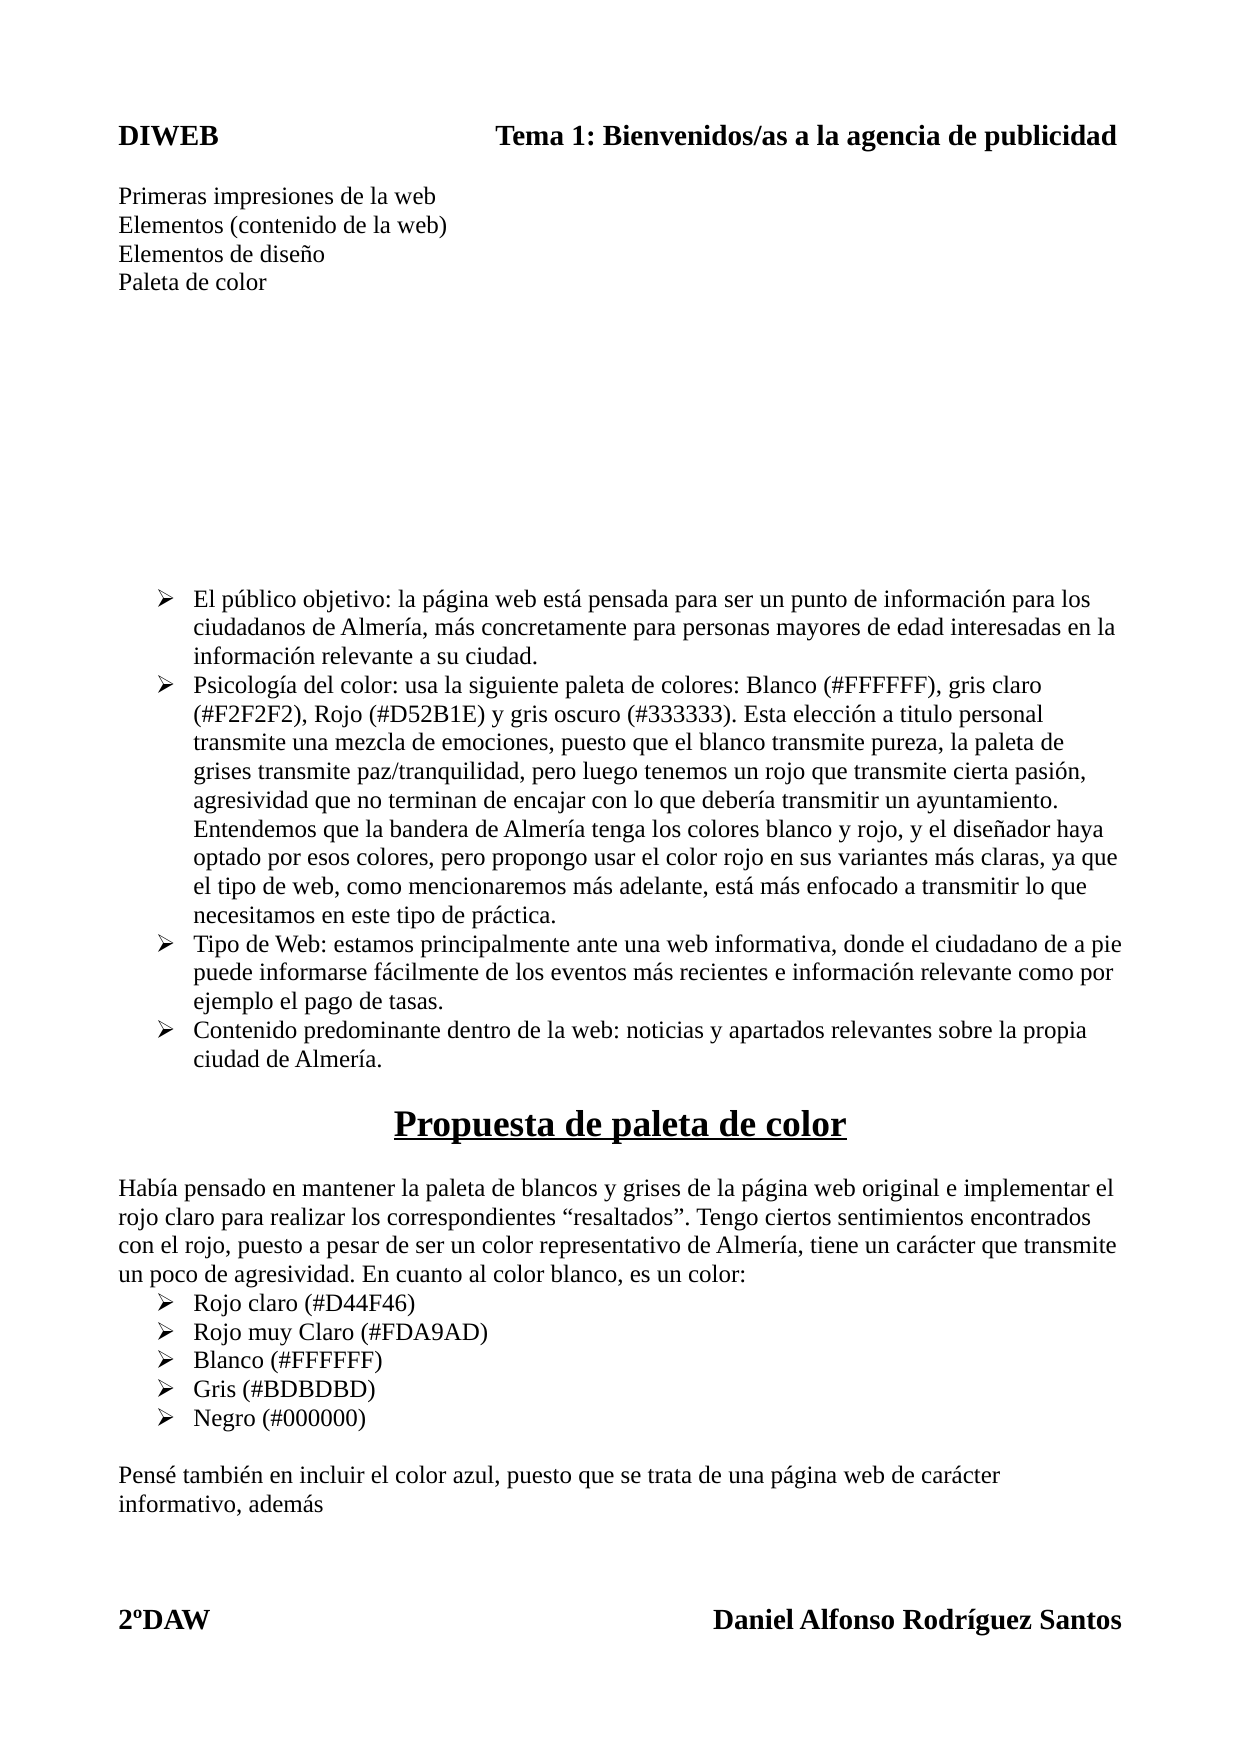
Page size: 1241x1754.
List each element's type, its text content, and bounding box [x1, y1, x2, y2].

list El público objetivo: la página web está pensada para ser un punto de información para los ciudadanos de Almería, más concretamente para personas mayores de edad interesadas en la información relevante a su ciudad. [156, 584, 1122, 670]
list Contenido predominante dentro de la web: noticias y apartados relevantes sobre la propia ciudad de Almería. [156, 1015, 1122, 1072]
list Rojo claro (#D44F46) [156, 1288, 1122, 1317]
list Rojo muy Claro (#FDA9AD) [156, 1317, 1122, 1346]
text Elementos de diseño [118, 239, 1122, 267]
list Negro (#000000) [156, 1403, 1122, 1432]
list Tipo de Web: estamos principalmente ante una web informativa, donde el ciudadano de a pie puede informarse fácilmente de los eventos más recientes e información relevante como por ejemplo el pago de tasas. [156, 929, 1122, 1015]
text Había pensado en mantener la paleta de blancos y grises de la página web original e implementar el rojo claro para realizar los correspondientes “resaltados”. Tengo ciertos sentimientos encontrados con el rojo, puesto a pesar de ser un color representativo de Almería, tiene un carácter que transmite un poco de agresividad. En cuanto al color blanco, es un color: [118, 1173, 1122, 1288]
list Blanco (#FFFFFF) [156, 1346, 1122, 1374]
text Elementos (contenido de la web) [118, 210, 1122, 239]
list Psicología del color: usa la siguiente paleta de colores: Blanco (#FFFFFF), gris claro (#F2F2F2), Rojo (#D52B1E) y gris oscuro (#333333). Esta elección a titulo personal transmite una mezcla de emociones, puesto que el blanco transmite pureza, la paleta de grises transmite paz/tranquilidad, pero luego tenemos un rojo que transmite cierta pasión, agresividad que no terminan de encajar con lo que debería transmitir un ayuntamiento. Entendemos que la bandera de Almería tenga los colores blanco y rojo, y el diseñador haya optado por esos colores, pero propongo usar el color rojo en sus variantes más claras, ya que el tipo de web, como mencionaremos más adelante, está más enfocado a transmitir lo que necesitamos en este tipo de práctica. [156, 670, 1122, 929]
text Pensé también en incluir el color azul, puesto que se trata de una página web de carácter informativo, además [118, 1461, 1122, 1518]
text Primeras impresiones de la web [118, 181, 1122, 210]
list Gris (#BDBDBD) [156, 1374, 1122, 1403]
text Propuesta de paleta de color [118, 1101, 1122, 1144]
text Paleta de color [118, 267, 1122, 296]
